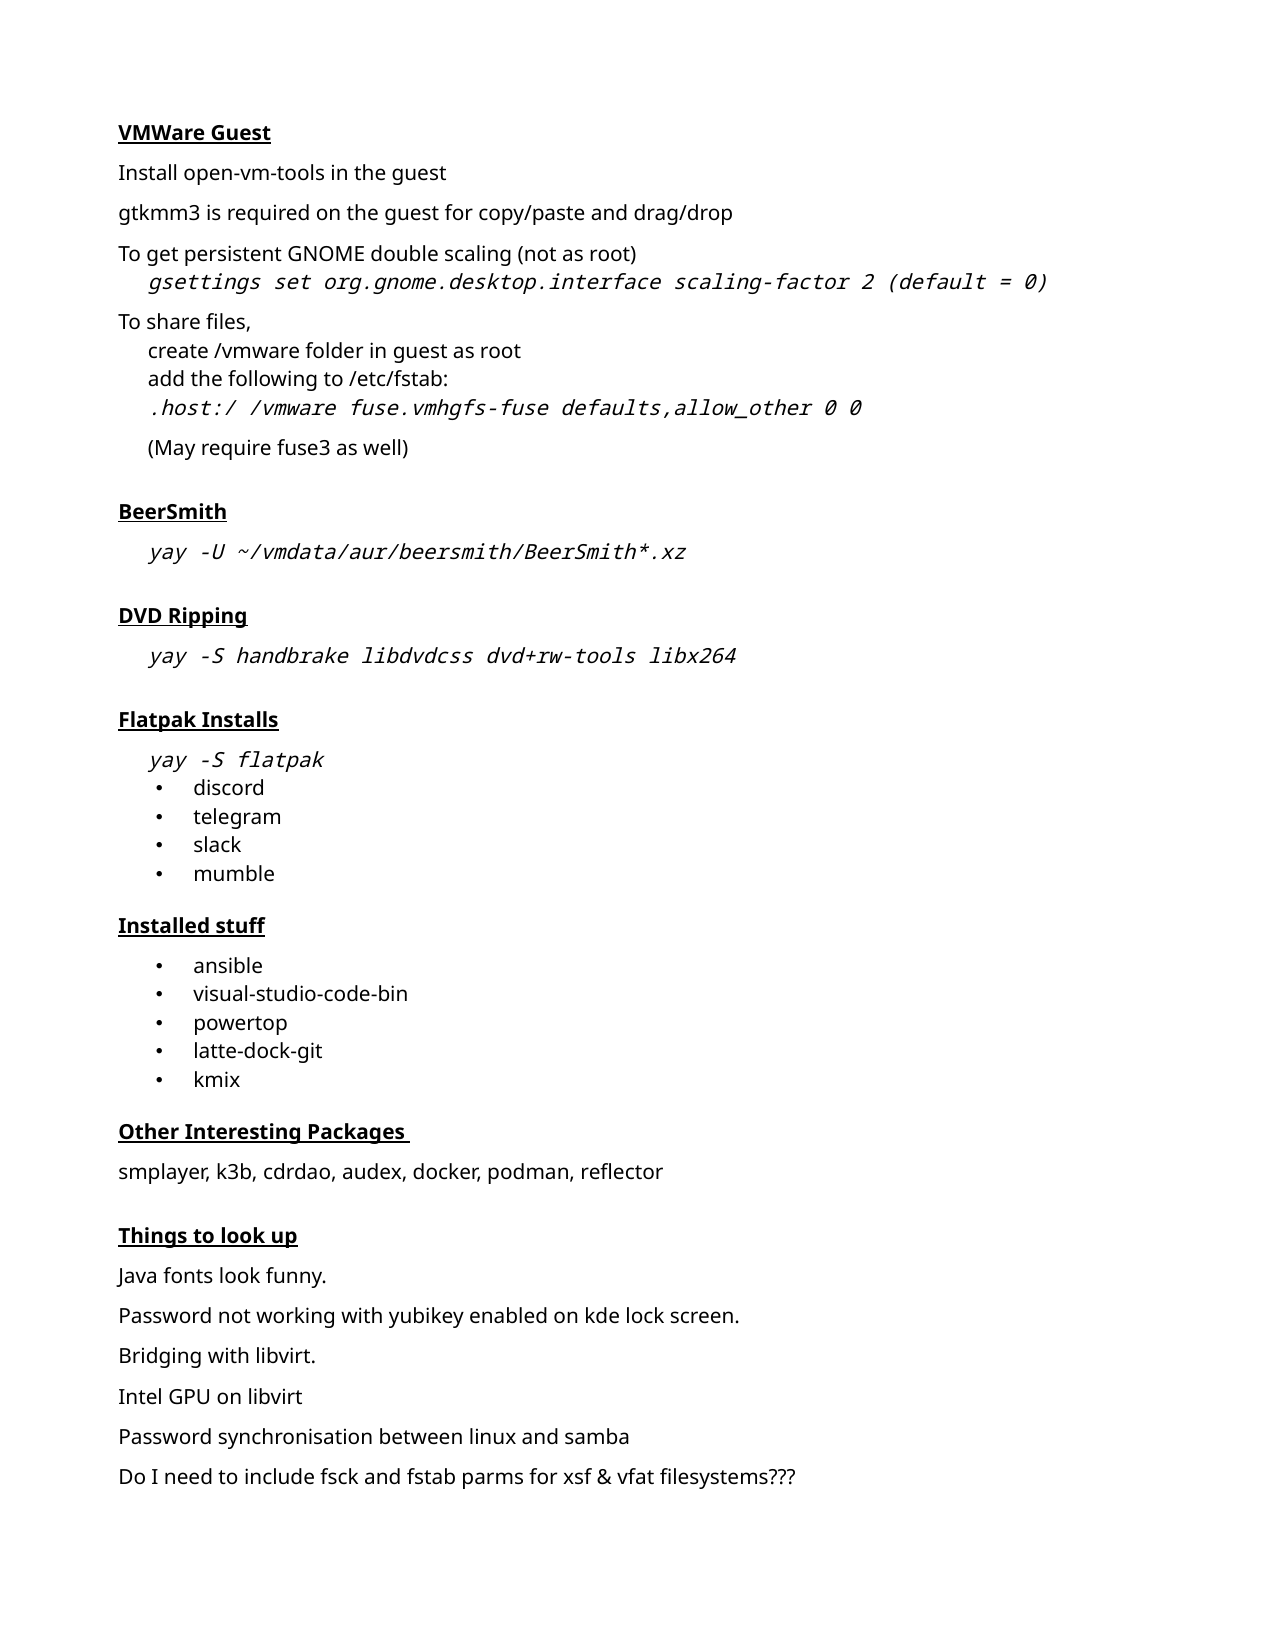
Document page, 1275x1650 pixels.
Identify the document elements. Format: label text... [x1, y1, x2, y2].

subtitle DVD Ripping [118, 601, 1157, 629]
text To get persistent GNOME double scaling (not as root) [118, 239, 1157, 267]
text smplayer, k3b, cdrdao, audex, docker, podman, reflector [118, 1157, 1157, 1186]
text yay -U ~/vmdata/aur/beersmith/BeerSmith*.xz [148, 537, 1157, 565]
list slack [156, 830, 1157, 859]
text Bridging with libvirt. [118, 1342, 1157, 1370]
text gtkmm3 is required on the guest for copy/paste and drag/drop [118, 198, 1157, 227]
text add the following to /etc/fstab: [148, 364, 1157, 393]
text Java fonts look funny. [118, 1261, 1157, 1290]
text yay -S handbrake libdvdcss dvd+rw-tools libx264 [148, 641, 1157, 669]
text create /vmware folder in guest as root [148, 336, 1157, 364]
text .host:/ /vmware fuse.vmhgfs-fuse defaults,allow_other 0 0 [148, 393, 1157, 421]
text Install open-vm-tools in the guest [118, 158, 1157, 187]
list latte-dock-git [156, 1036, 1157, 1065]
list telegram [156, 802, 1157, 830]
text (May require fuse3 as well) [148, 433, 1157, 461]
subtitle Installed stuff [118, 911, 1157, 939]
list powertop [156, 1008, 1157, 1036]
subtitle Flatpak Installs [118, 705, 1157, 733]
text yay -S flatpak [148, 745, 1157, 773]
text Intel GPU on libvirt [118, 1382, 1157, 1410]
text Do I need to include fsck and fstab parms for xsf & vfat filesystems??? [118, 1462, 1157, 1491]
list ansible [156, 951, 1157, 979]
subtitle Other Interesting Packages [118, 1117, 1157, 1145]
text Password synchronisation between linux and samba [118, 1422, 1157, 1451]
list discord [156, 773, 1157, 802]
text gsettings set org.gnome.desktop.interface scaling-factor 2 (default = 0) [148, 267, 1157, 296]
list visual-studio-code-bin [156, 979, 1157, 1008]
text Password not working with yubikey enabled on kde lock screen. [118, 1301, 1157, 1330]
list mumble [156, 859, 1157, 887]
subtitle Things to look up [118, 1221, 1157, 1249]
subtitle VMWare Guest [118, 118, 1157, 147]
subtitle BeerSmith [118, 497, 1157, 525]
text To share files, [118, 307, 1157, 336]
list kmix [156, 1065, 1157, 1093]
